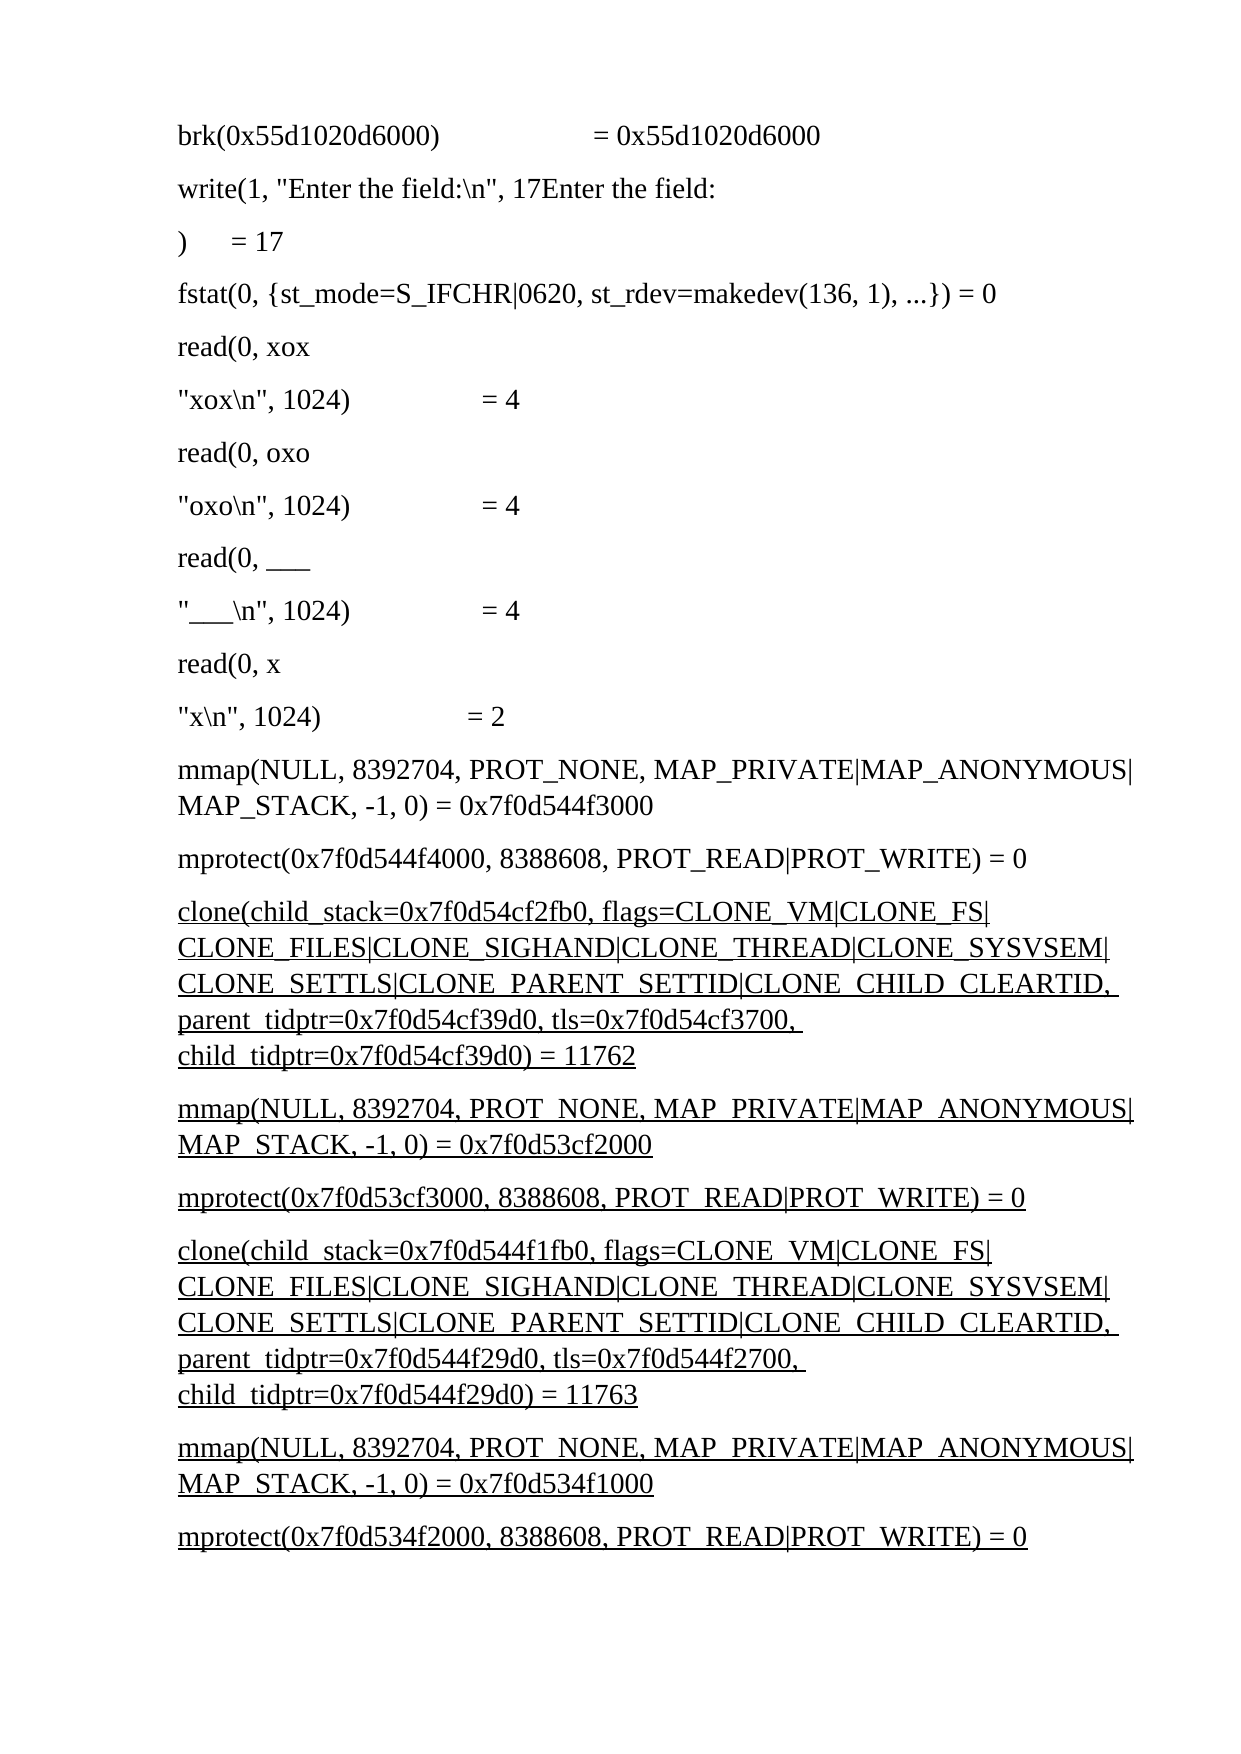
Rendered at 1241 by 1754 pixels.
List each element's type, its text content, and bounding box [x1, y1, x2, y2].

text mmap(NULL, 8392704, PROT_NONE, MAP_PRIVATE|MAP_ANONYMOUS|MAP_STACK, -1, 0) = 0x7f0d544f3000 [177, 752, 1152, 822]
text "___\n", 1024) = 4 [177, 593, 1152, 627]
text "oxo\n", 1024) = 4 [177, 488, 1152, 521]
text mprotect(0x7f0d53cf3000, 8388608, PROT_READ|PROT_WRITE) = 0 [177, 1180, 1152, 1213]
text "x\n", 1024) = 2 [177, 699, 1152, 733]
text brk(0x55d1020d6000) = 0x55d1020d6000 [177, 118, 1152, 152]
text read(0, x [177, 646, 1152, 680]
text mmap(NULL, 8392704, PROT_NONE, MAP_PRIVATE|MAP_ANONYMOUS|MAP_STACK, -1, 0) = 0x7f0d534f1000 [177, 1430, 1152, 1500]
text fstat(0, {st_mode=S_IFCHR|0620, st_rdev=makedev(136, 1), ...}) = 0 [177, 277, 1152, 310]
text "xox\n", 1024) = 4 [177, 382, 1152, 416]
text mprotect(0x7f0d534f2000, 8388608, PROT_READ|PROT_WRITE) = 0 [177, 1519, 1152, 1553]
text write(1, "Enter the field:\n", 17Enter the field: [177, 171, 1152, 204]
text clone(child_stack=0x7f0d544f1fb0, flags=CLONE_VM|CLONE_FS|CLONE_FILES|CLONE_SIGHAND|CLONE_THREAD|CLONE_SYSVSEM|CLONE_SETTLS|CLONE_PARENT_SETTID|CLONE_CHILD_CLEARTID, parent_tidptr=0x7f0d544f29d0, tls=0x7f0d544f2700, child_tidptr=0x7f0d544f29d0) = 11763 [177, 1233, 1152, 1411]
text ) = 17 [177, 224, 1152, 257]
text mmap(NULL, 8392704, PROT_NONE, MAP_PRIVATE|MAP_ANONYMOUS|MAP_STACK, -1, 0) = 0x7f0d53cf2000 [177, 1091, 1152, 1161]
text read(0, oxo [177, 435, 1152, 468]
text mprotect(0x7f0d544f4000, 8388608, PROT_READ|PROT_WRITE) = 0 [177, 841, 1152, 874]
text clone(child_stack=0x7f0d54cf2fb0, flags=CLONE_VM|CLONE_FS|CLONE_FILES|CLONE_SIGHAND|CLONE_THREAD|CLONE_SYSVSEM|CLONE_SETTLS|CLONE_PARENT_SETTID|CLONE_CHILD_CLEARTID, parent_tidptr=0x7f0d54cf39d0, tls=0x7f0d54cf3700, child_tidptr=0x7f0d54cf39d0) = 11762 [177, 894, 1152, 1072]
text read(0, ___ [177, 541, 1152, 574]
text read(0, xox [177, 329, 1152, 363]
